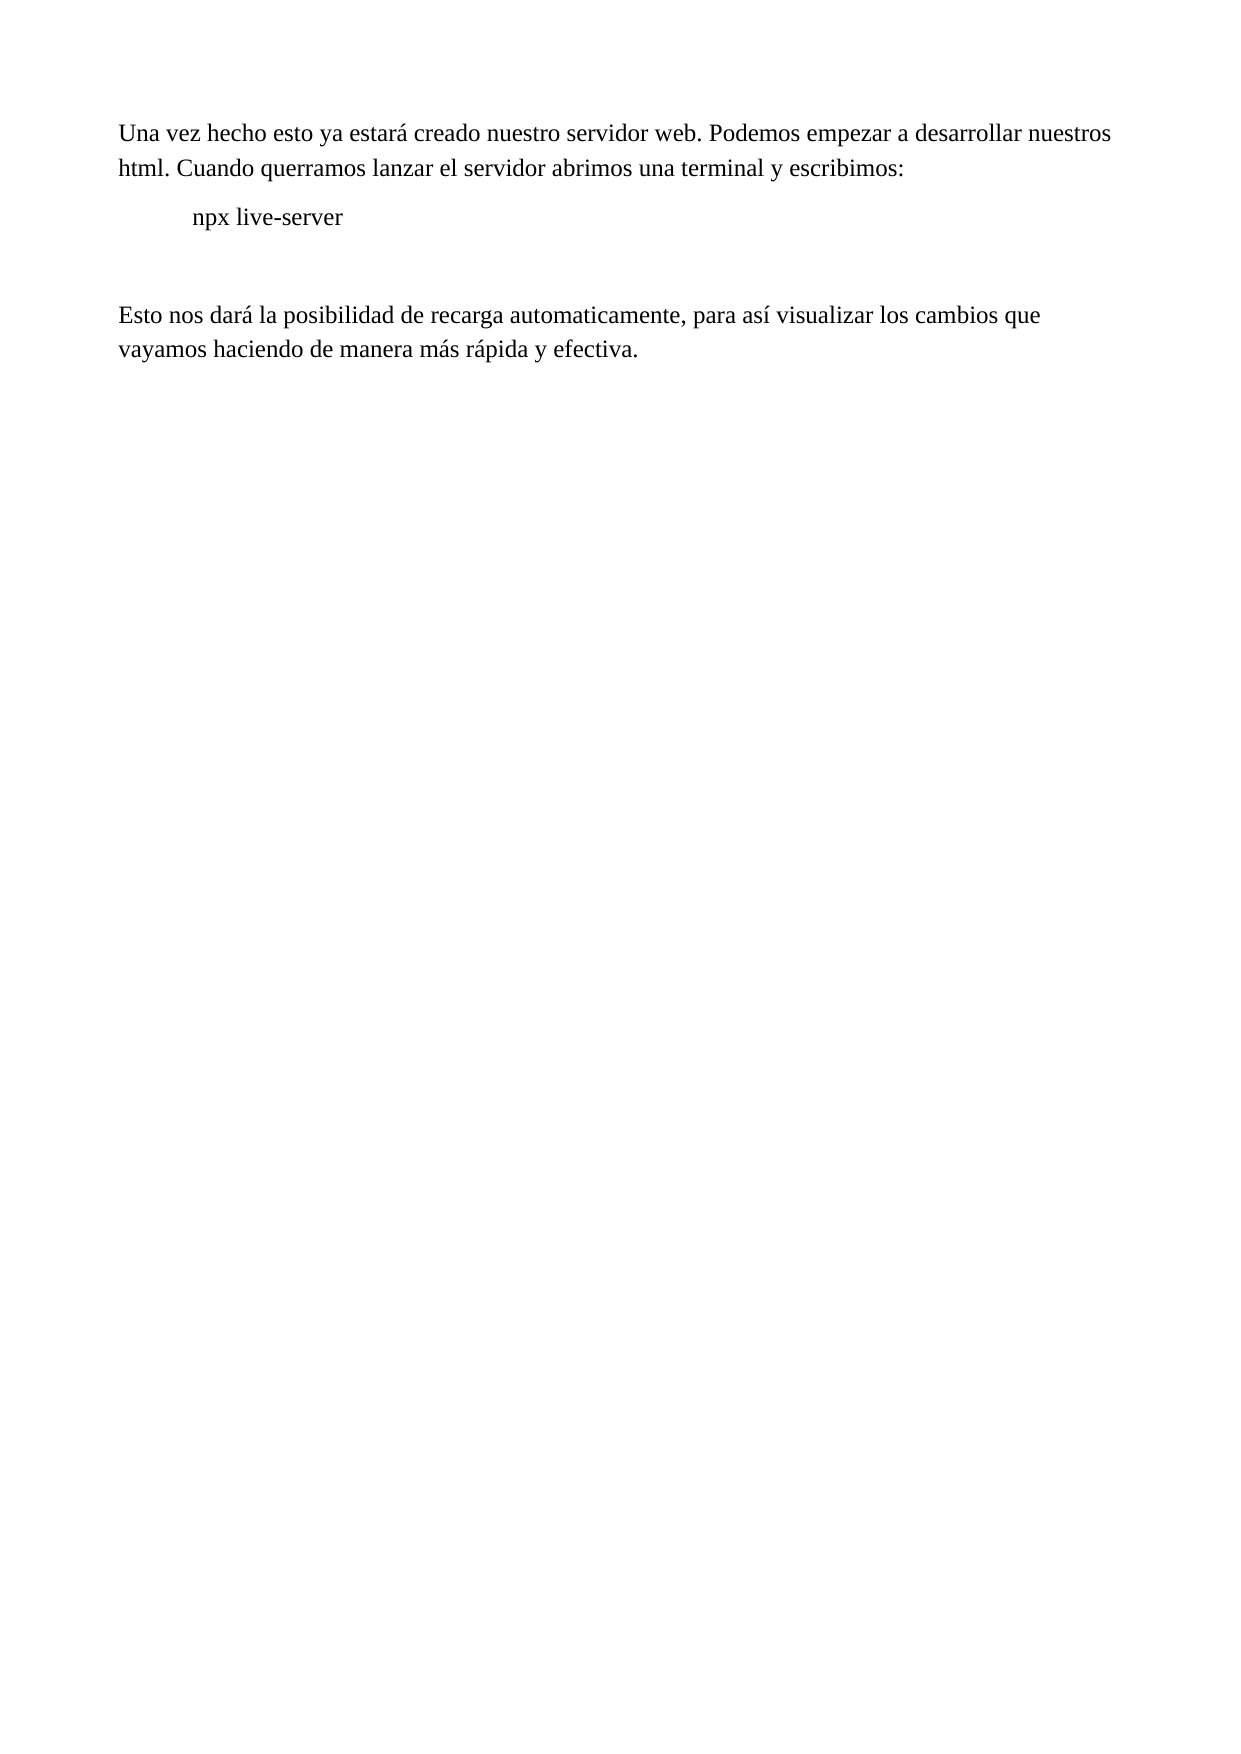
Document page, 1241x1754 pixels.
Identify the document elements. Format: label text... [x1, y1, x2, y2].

text Esto nos dará la posibilidad de recarga automaticamente, para así visualizar los cambios que vayamos haciendo de manera más rápida y efectiva. [118, 300, 1122, 363]
text Una vez hecho esto ya estará creado nuestro servidor web. Podemos empezar a desarrollar nuestros html. Cuando querramos lanzar el servidor abrimos una terminal y escribimos: [118, 118, 1122, 181]
text npx live-server [118, 202, 1122, 230]
